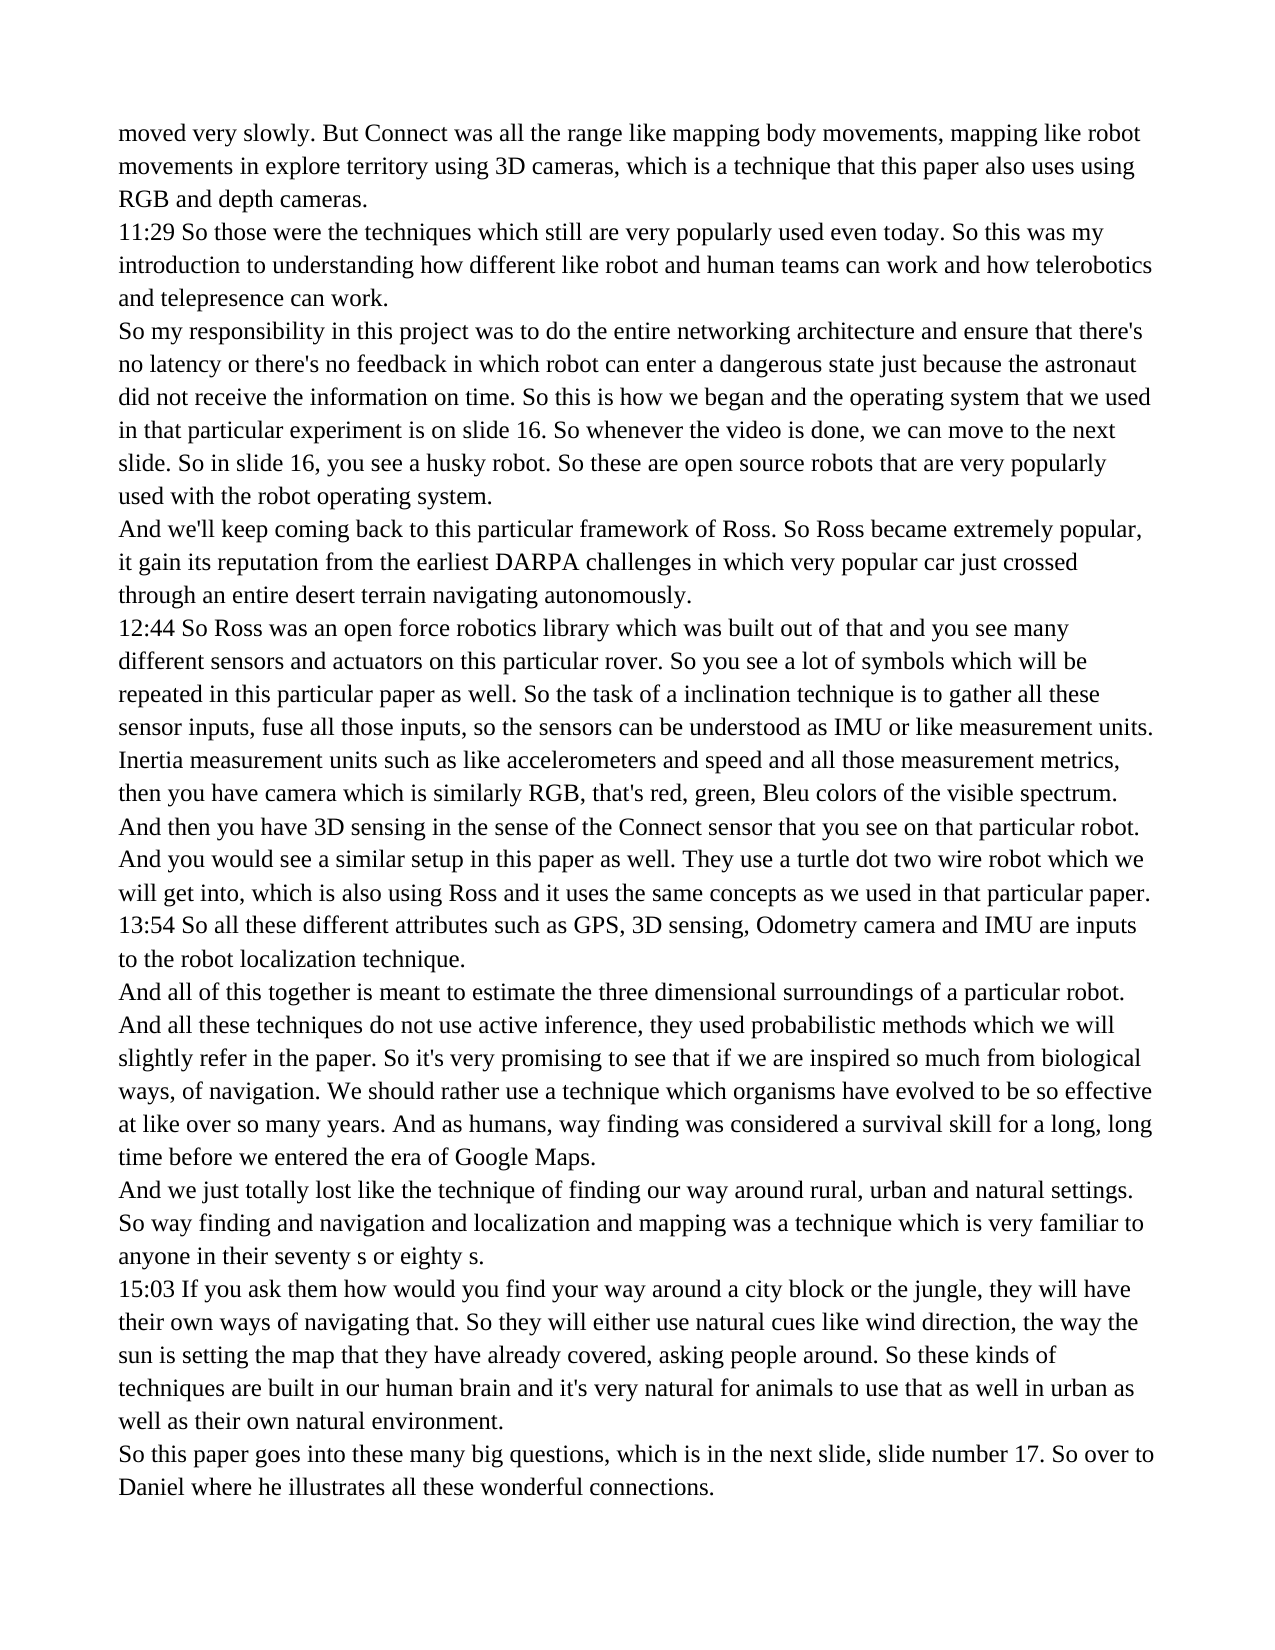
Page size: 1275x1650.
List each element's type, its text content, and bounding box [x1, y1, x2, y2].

text And we just totally lost like the technique of finding our way around rural, urban and natural settings. So way finding and navigation and localization and mapping was a technique which is very familiar to anyone in their seventy s or eighty s. [118, 1175, 1157, 1269]
text 15:03 If you ask them how would you find your way around a city block or the jungle, they will have their own ways of navigating that. So they will either use natural cues like wind direction, the way the sun is setting the map that they have already covered, asking people around. So these kinds of techniques are built in our human brain and it's very natural for animals to use that as well in urban as well as their own natural environment. [118, 1274, 1157, 1435]
text moved very slowly. But Connect was all the range like mapping body movements, mapping like robot movements in explore territory using 3D cameras, which is a technique that this paper also uses using RGB and depth cameras. [118, 118, 1157, 213]
text And all of this together is meant to estimate the three dimensional surroundings of a particular robot. And all these techniques do not use active inference, they used probabilistic methods which we will slightly refer in the paper. So it's very promising to see that if we are inspired so much from biological ways, of navigation. We should rather use a technique which organisms have evolved to be so effective at like over so many years. And as humans, way finding was considered a survival skill for a long, long time before we entered the era of Google Maps. [118, 977, 1157, 1171]
text So this paper goes into these many big questions, which is in the next slide, slide number 17. So over to Daniel where he illustrates all these wonderful connections. [118, 1439, 1157, 1501]
text Inertia measurement units such as like accelerometers and speed and all those measurement metrics, then you have camera which is similarly RGB, that's red, green, Bleu colors of the visible spectrum. And then you have 3D sensing in the sense of the Connect sensor that you see on that particular robot. And you would see a similar setup in this paper as well. They use a turtle dot two wire robot which we will get into, which is also using Ross and it uses the same concepts as we used in that particular paper. [118, 746, 1157, 906]
text 11:29 So those were the techniques which still are very popularly used even today. So this was my introduction to understanding how different like robot and human teams can work and how telerobotics and telepresence can work. [118, 217, 1157, 312]
text 13:54 So all these different attributes such as GPS, 3D sensing, Odometry camera and IMU are inputs to the robot localization technique. [118, 911, 1157, 972]
text So my responsibility in this project was to do the entire networking architecture and ensure that there's no latency or there's no feedback in which robot can enter a dangerous state just because the astronaut did not receive the information on time. So this is how we began and the operating system that we used in that particular experiment is on slide 16. So whenever the video is done, we can move to the next slide. So in slide 16, you see a husky robot. So these are open source robots that are very popularly used with the robot operating system. [118, 316, 1157, 510]
text 12:44 So Ross was an open force robotics library which was built out of that and you see many different sensors and actuators on this particular rover. So you see a lot of symbols which will be repeated in this particular paper as well. So the task of a inclination technique is to gather all these sensor inputs, fuse all those inputs, so the sensors can be understood as IMU or like measurement units. [118, 613, 1157, 741]
text And we'll keep coming back to this particular framework of Ross. So Ross became extremely popular, it gain its reputation from the earliest DARPA challenges in which very popular car just crossed through an entire desert terrain navigating autonomously. [118, 514, 1157, 609]
